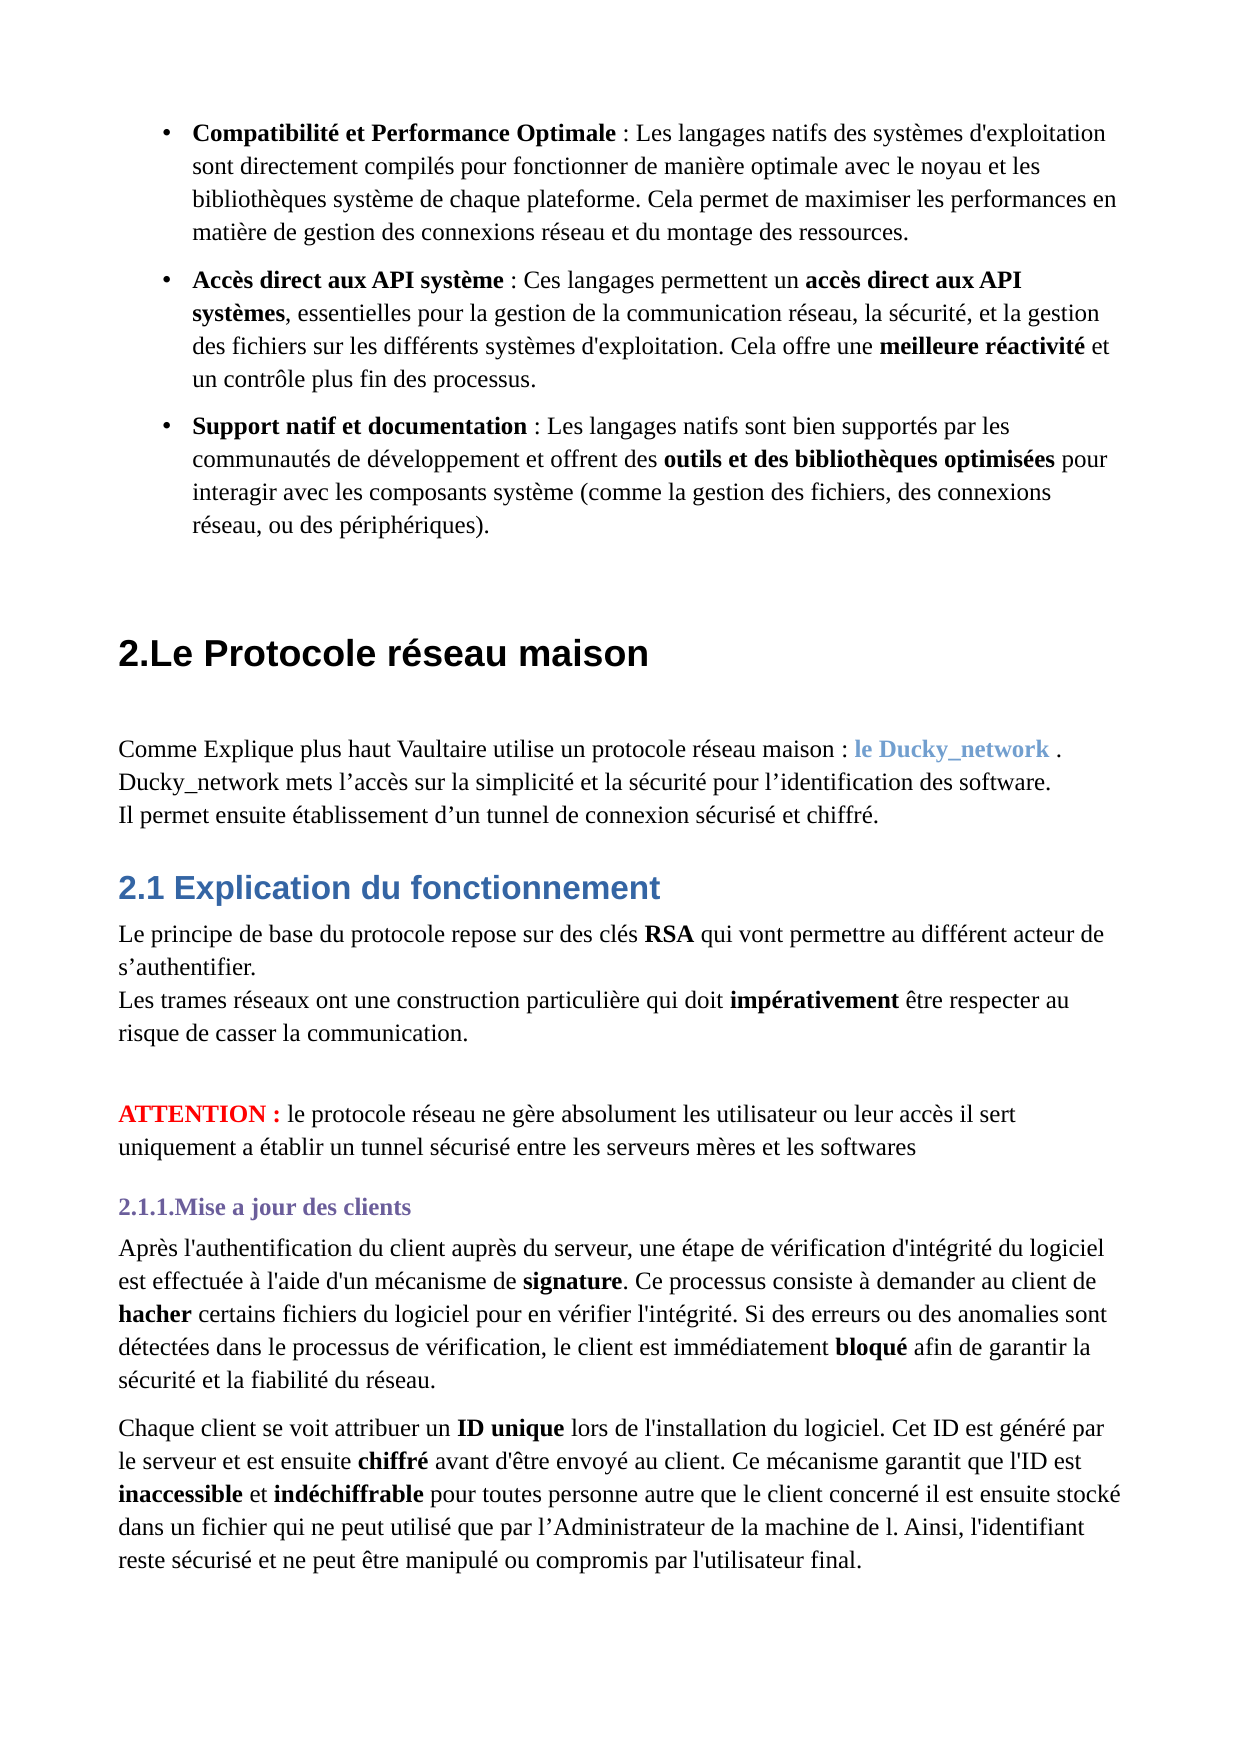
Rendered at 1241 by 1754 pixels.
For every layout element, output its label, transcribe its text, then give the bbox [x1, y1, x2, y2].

text ATTENTION : le protocole réseau ne gère absolument les utilisateur ou leur accès il sert uniquement a établir un tunnel sécurisé entre les serveurs mères et les softwares [118, 1099, 1122, 1161]
list Support natif et documentation : Les langages natifs sont bien supportés par les communautés de développement et offrent des outils et des bibliothèques optimisées pour interagir avec les composants système (comme la gestion des fichiers, des connexions réseau, ou des périphériques). [162, 411, 1122, 539]
list Accès direct aux API système : Ces langages permettent un accès direct aux API systèmes, essentielles pour la gestion de la communication réseau, la sécurité, et la gestion des fichiers sur les différents systèmes d'exploitation. Cela offre une meilleure réactivité et un contrôle plus fin des processus. [162, 265, 1122, 393]
subtitle 2.1.1.Mise a jour des clients [118, 1192, 1122, 1221]
list Compatibilité et Performance Optimale : Les langages natifs des systèmes d'exploitation sont directement compilés pour fonctionner de manière optimale avec le noyau et les bibliothèques système de chaque plateforme. Cela permet de maximiser les performances en matière de gestion des connexions réseau et du montage des ressources. [162, 118, 1122, 246]
text Après l'authentification du client auprès du serveur, une étape de vérification d'intégrité du logiciel est effectuée à l'aide d'un mécanisme de signature. Ce processus consiste à demander au client de hacher certains fichiers du logiciel pour en vérifier l'intégrité. Si des erreurs ou des anomalies sont détectées dans le processus de vérification, le client est immédiatement bloqué afin de garantir la sécurité et la fiabilité du réseau. [118, 1233, 1122, 1394]
text Le principe de base du protocole repose sur des clés RSA qui vont permettre au différent acteur de s’authentifier. Les trames réseaux ont une construction particulière qui doit impérativement être respecter au risque de casser la communication. [118, 919, 1122, 1080]
text Chaque client se voit attribuer un ID unique lors de l'installation du logiciel. Cet ID est généré par le serveur et est ensuite chiffré avant d'être envoyé au client. Ce mécanisme garantit que l'ID est inaccessible et indéchiffrable pour toutes personne autre que le client concerné il est ensuite stocké dans un fichier qui ne peut utilisé que par l’Administrateur de la machine de l. Ainsi, l'identifiant reste sécurisé et ne peut être manipulé ou compromis par l'utilisateur final. [118, 1413, 1122, 1574]
text Comme Explique plus haut Vaultaire utilise un protocole réseau maison : le Ducky_network . Ducky_network mets l’accès sur la simplicité et la sécurité pour l’identification des software. Il permet ensuite établissement d’un tunnel de connexion sécurisé et chiffré. [118, 734, 1122, 829]
subtitle 2.Le Protocole réseau maison [118, 631, 1122, 674]
subtitle 2.1 Explication du fonctionnement [118, 868, 1122, 907]
